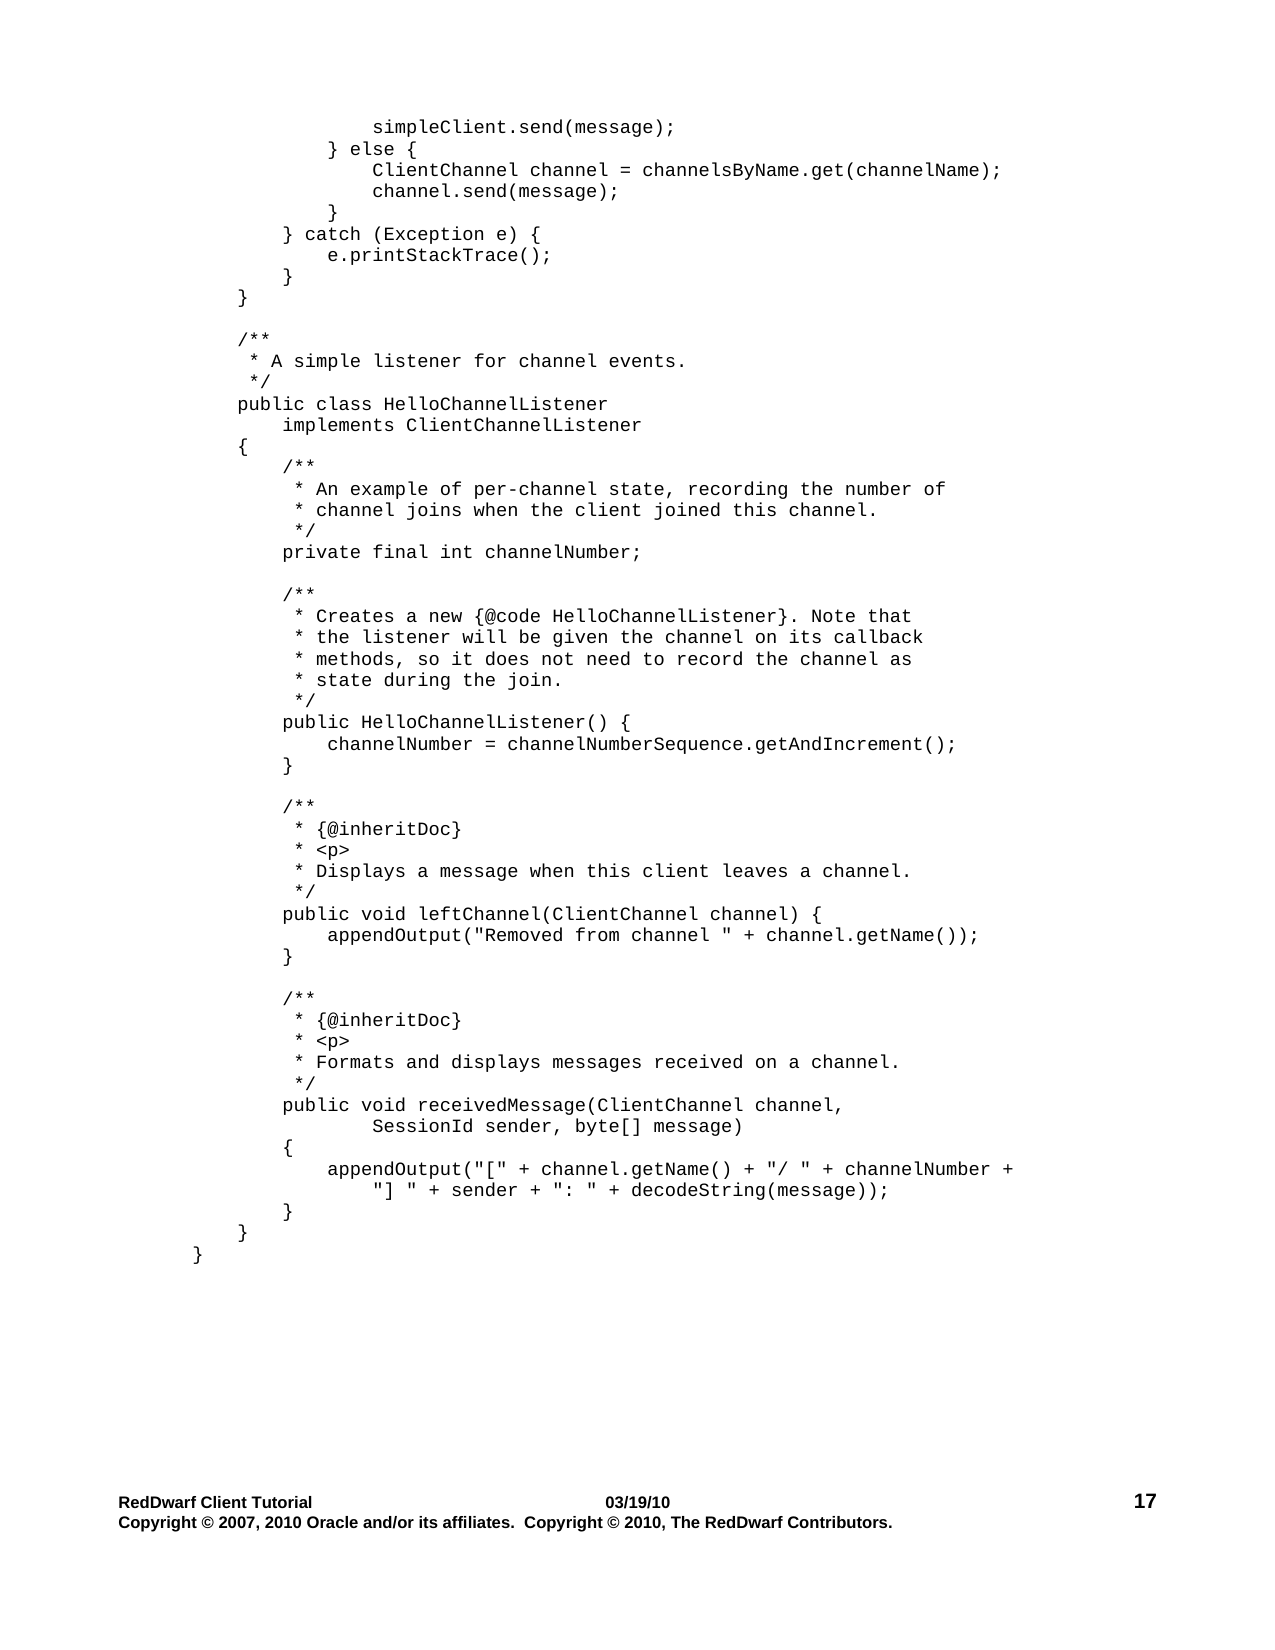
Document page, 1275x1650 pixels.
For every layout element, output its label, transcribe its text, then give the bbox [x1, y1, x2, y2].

text simpleClient.send(message); } else { ClientChannel channel = channelsByName.get(channelName); channel.send(message); } } catch (Exception e) { e.printStackTrace(); } } /** * A simple listener for channel events. */ public class HelloChannelListener implements ClientChannelListener { /** * An example of per-channel state, recording the number of * channel joins when the client joined this channel. */ private final int channelNumber; /** * Creates a new {@code HelloChannelListener}. Note that * the listener will be given the channel on its callback * methods, so it does not need to record the channel as * state during the join. */ public HelloChannelListener() { channelNumber = channelNumberSequence.getAndIncrement(); } /** * {@inheritDoc} * <p> * Displays a message when this client leaves a channel. */ public void leftChannel(ClientChannel channel) { appendOutput("Removed from channel " + channel.getName()); } /** * {@inheritDoc} * <p> * Formats and displays messages received on a channel. */ public void receivedMessage(ClientChannel channel, SessionId sender, byte[] message) { appendOutput("[" + channel.getName() + "/ " + channelNumber + "] " + sender + ": " + decodeString(message)); } } } [192, 118, 1098, 1287]
